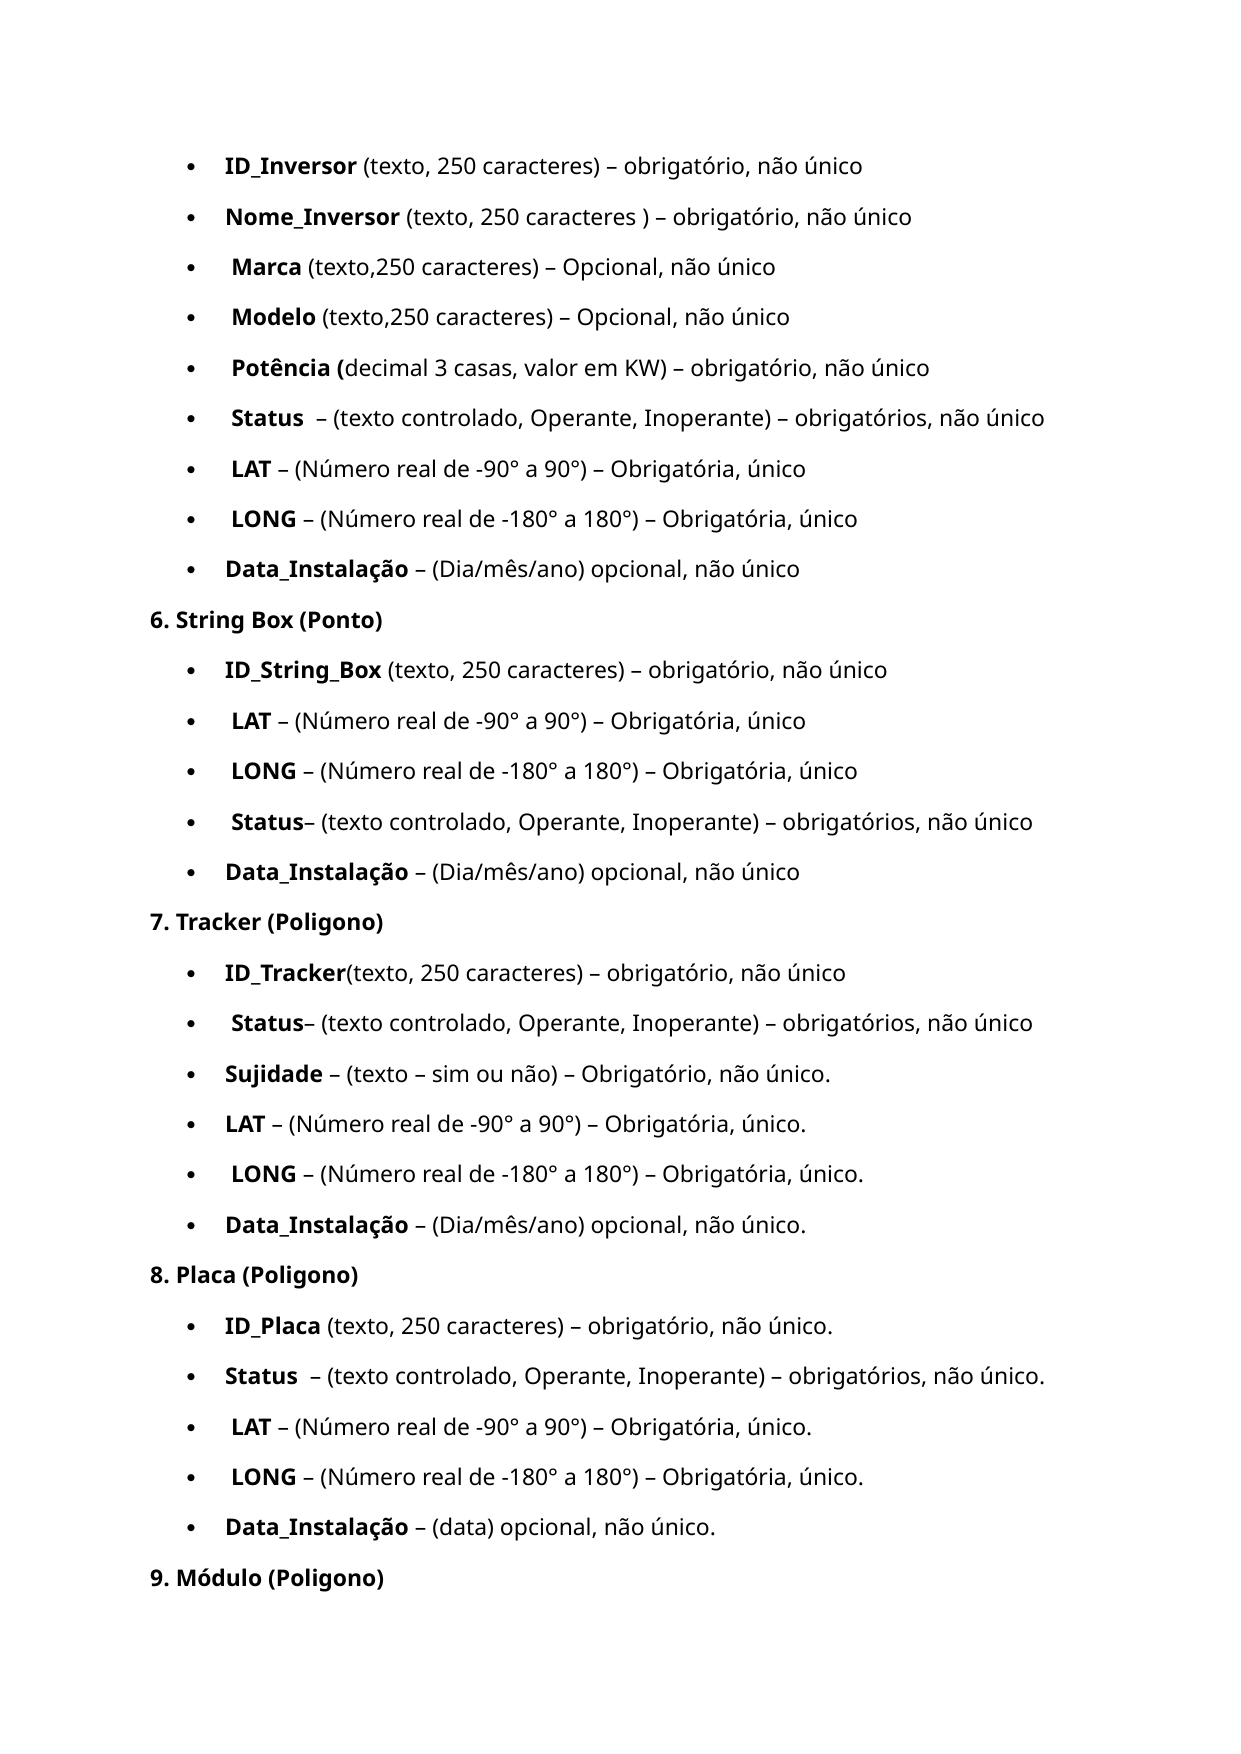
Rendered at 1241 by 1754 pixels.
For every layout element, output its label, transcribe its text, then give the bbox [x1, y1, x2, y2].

list Marca (texto,250 caracteres) – Opcional, não único [187, 251, 1090, 282]
list Data_Instalação – (Dia/mês/ano) opcional, não único [187, 553, 1090, 584]
list ID_String_Box (texto, 250 caracteres) – obrigatório, não único [187, 654, 1090, 685]
list Status – (texto controlado, Operante, Inoperante) – obrigatórios, não único [187, 402, 1090, 433]
list LAT – (Número real de -90° a 90°) – Obrigatória, único. [187, 1108, 1090, 1139]
text 6. String Box (Ponto) [150, 604, 1090, 635]
list Potência (decimal 3 casas, valor em KW) – obrigatório, não único [187, 352, 1090, 383]
list LONG – (Número real de -180° a 180°) – Obrigatória, único [187, 755, 1090, 786]
list Modelo (texto,250 caracteres) – Opcional, não único [187, 301, 1090, 332]
list Status– (texto controlado, Operante, Inoperante) – obrigatórios, não único [187, 1007, 1090, 1038]
list Status– (texto controlado, Operante, Inoperante) – obrigatórios, não único [187, 805, 1090, 837]
list Status – (texto controlado, Operante, Inoperante) – obrigatórios, não único. [187, 1360, 1090, 1391]
list LAT – (Número real de -90° a 90°) – Obrigatória, único. [187, 1410, 1090, 1442]
list Data_Instalação – (Dia/mês/ano) opcional, não único. [187, 1209, 1090, 1240]
list LONG – (Número real de -180° a 180°) – Obrigatória, único [187, 503, 1090, 534]
list Nome_Inversor (texto, 250 caracteres ) – obrigatório, não único [187, 200, 1090, 232]
list Data_Instalação – (Dia/mês/ano) opcional, não único [187, 856, 1090, 887]
text 9. Módulo (Poligono) [150, 1562, 1090, 1593]
list LAT – (Número real de -90° a 90°) – Obrigatória, único [187, 704, 1090, 736]
list LONG – (Número real de -180° a 180°) – Obrigatória, único. [187, 1158, 1090, 1189]
list ID_Tracker(texto, 250 caracteres) – obrigatório, não único [187, 957, 1090, 988]
list ID_Inversor (texto, 250 caracteres) – obrigatório, não único [187, 150, 1090, 181]
list ID_Placa (texto, 250 caracteres) – obrigatório, não único. [187, 1309, 1090, 1341]
list Data_Instalação – (data) opcional, não único. [187, 1511, 1090, 1542]
list Sujidade – (texto – sim ou não) – Obrigatório, não único. [187, 1057, 1090, 1089]
text 8. Placa (Poligono) [150, 1259, 1090, 1290]
list LONG – (Número real de -180° a 180°) – Obrigatória, único. [187, 1461, 1090, 1492]
text 7. Tracker (Poligono) [150, 906, 1090, 937]
list LAT – (Número real de -90° a 90°) – Obrigatória, único [187, 452, 1090, 484]
